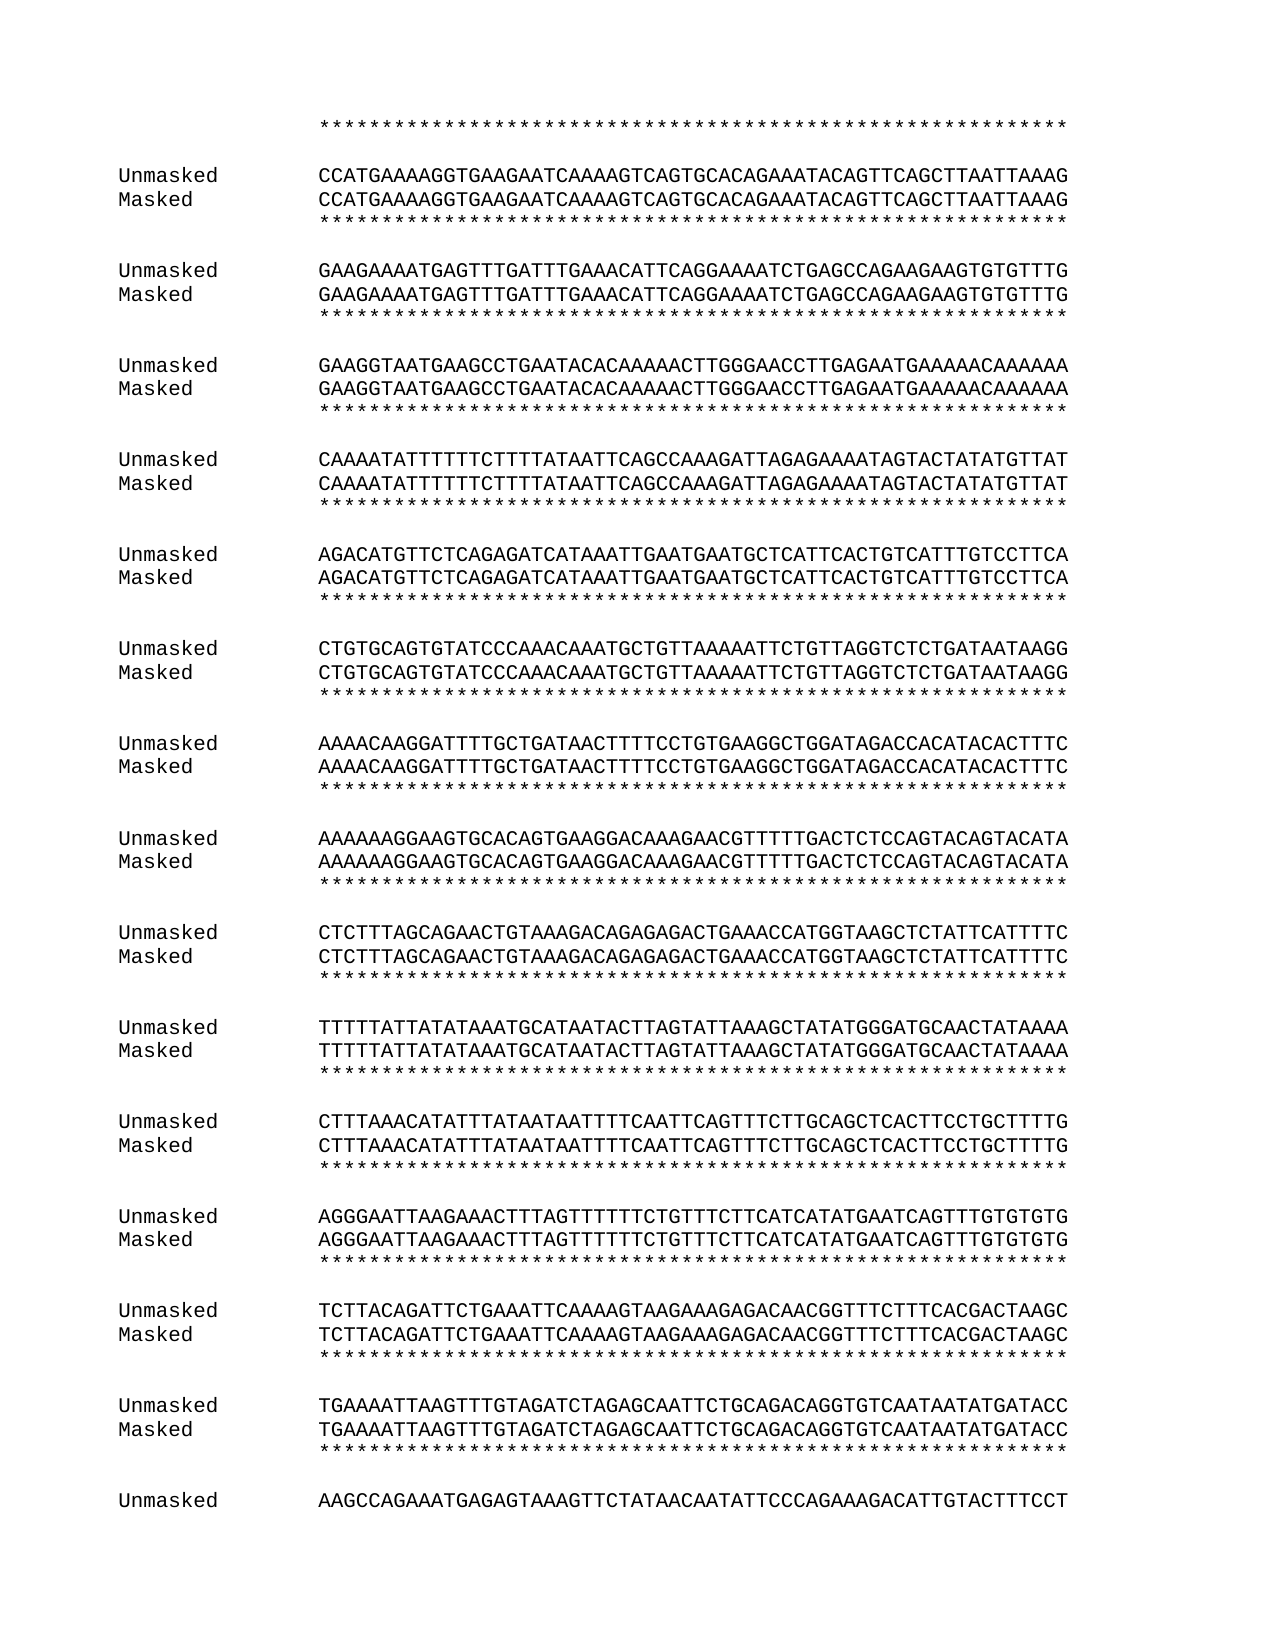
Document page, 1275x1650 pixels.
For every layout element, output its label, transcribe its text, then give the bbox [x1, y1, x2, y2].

text Unmasked TTTTTATTATATAAATGCATAATACTTAGTATTAAAGCTATATGGGATGCAACTATAAAA [118, 1017, 1157, 1040]
text ************************************************************ [118, 213, 1157, 236]
text Unmasked TGAAAATTAAGTTTGTAGATCTAGAGCAATTCTGCAGACAGGTGTCAATAATATGATACC [118, 1395, 1157, 1419]
text ************************************************************ [118, 686, 1157, 709]
text Unmasked CTCTTTAGCAGAACTGTAAAGACAGAGAGACTGAAACCATGGTAAGCTCTATTCATTTTC [118, 922, 1157, 946]
text ************************************************************ [118, 780, 1157, 804]
text Unmasked AAGCCAGAAATGAGAGTAAAGTTCTATAACAATATTCCCAGAAAGACATTGTACTTTCCT [118, 1489, 1157, 1513]
text Unmasked CAAAATATTTTTTCTTTTATAATTCAGCCAAAGATTAGAGAAAATAGTACTATATGTTAT [118, 449, 1157, 473]
text Unmasked AAAACAAGGATTTTGCTGATAACTTTTCCTGTGAAGGCTGGATAGACCACATACACTTTC [118, 733, 1157, 757]
text Masked CTGTGCAGTGTATCCCAAACAAATGCTGTTAAAAATTCTGTTAGGTCTCTGATAATAAGG [118, 662, 1157, 686]
text Masked TGAAAATTAAGTTTGTAGATCTAGAGCAATTCTGCAGACAGGTGTCAATAATATGATACC [118, 1419, 1157, 1442]
text Masked TCTTACAGATTCTGAAATTCAAAAGTAAGAAAGAGACAACGGTTTCTTTCACGACTAAGC [118, 1324, 1157, 1348]
text ************************************************************ [118, 591, 1157, 615]
text Unmasked CCATGAAAAGGTGAAGAATCAAAAGTCAGTGCACAGAAATACAGTTCAGCTTAATTAAAG [118, 165, 1157, 189]
text ************************************************************ [118, 118, 1157, 142]
text ************************************************************ [118, 969, 1157, 993]
text Unmasked AGACATGTTCTCAGAGATCATAAATTGAATGAATGCTCATTCACTGTCATTTGTCCTTCA [118, 544, 1157, 567]
text ************************************************************ [118, 307, 1157, 331]
text ************************************************************ [118, 496, 1157, 520]
text Masked GAAGGTAATGAAGCCTGAATACACAAAAACTTGGGAACCTTGAGAATGAAAAACAAAAAA [118, 378, 1157, 402]
text Masked AGACATGTTCTCAGAGATCATAAATTGAATGAATGCTCATTCACTGTCATTTGTCCTTCA [118, 567, 1157, 591]
text Masked AGGGAATTAAGAAACTTTAGTTTTTTCTGTTTCTTCATCATATGAATCAGTTTGTGTGTG [118, 1229, 1157, 1253]
text Masked CAAAATATTTTTTCTTTTATAATTCAGCCAAAGATTAGAGAAAATAGTACTATATGTTAT [118, 473, 1157, 496]
text Unmasked CTGTGCAGTGTATCCCAAACAAATGCTGTTAAAAATTCTGTTAGGTCTCTGATAATAAGG [118, 638, 1157, 662]
text ************************************************************ [118, 875, 1157, 898]
text Masked CTTTAAACATATTTATAATAATTTTCAATTCAGTTTCTTGCAGCTCACTTCCTGCTTTTG [118, 1135, 1157, 1158]
text Unmasked CTTTAAACATATTTATAATAATTTTCAATTCAGTTTCTTGCAGCTCACTTCCTGCTTTTG [118, 1111, 1157, 1135]
text ************************************************************ [118, 1442, 1157, 1466]
text Unmasked AAAAAAGGAAGTGCACAGTGAAGGACAAAGAACGTTTTTGACTCTCCAGTACAGTACATA [118, 827, 1157, 851]
text ************************************************************ [118, 1348, 1157, 1371]
text Masked CCATGAAAAGGTGAAGAATCAAAAGTCAGTGCACAGAAATACAGTTCAGCTTAATTAAAG [118, 189, 1157, 213]
text Masked CTCTTTAGCAGAACTGTAAAGACAGAGAGACTGAAACCATGGTAAGCTCTATTCATTTTC [118, 946, 1157, 969]
text ************************************************************ [118, 1064, 1157, 1088]
text Unmasked TCTTACAGATTCTGAAATTCAAAAGTAAGAAAGAGACAACGGTTTCTTTCACGACTAAGC [118, 1300, 1157, 1324]
text Unmasked AGGGAATTAAGAAACTTTAGTTTTTTCTGTTTCTTCATCATATGAATCAGTTTGTGTGTG [118, 1206, 1157, 1229]
text ************************************************************ [118, 1158, 1157, 1182]
text Masked TTTTTATTATATAAATGCATAATACTTAGTATTAAAGCTATATGGGATGCAACTATAAAA [118, 1040, 1157, 1064]
text ************************************************************ [118, 402, 1157, 426]
text Masked GAAGAAAATGAGTTTGATTTGAAACATTCAGGAAAATCTGAGCCAGAAGAAGTGTGTTTG [118, 284, 1157, 307]
text Masked AAAAAAGGAAGTGCACAGTGAAGGACAAAGAACGTTTTTGACTCTCCAGTACAGTACATA [118, 851, 1157, 875]
text Unmasked GAAGAAAATGAGTTTGATTTGAAACATTCAGGAAAATCTGAGCCAGAAGAAGTGTGTTTG [118, 260, 1157, 284]
text ************************************************************ [118, 1253, 1157, 1277]
text Unmasked GAAGGTAATGAAGCCTGAATACACAAAAACTTGGGAACCTTGAGAATGAAAAACAAAAAA [118, 354, 1157, 378]
text Masked AAAACAAGGATTTTGCTGATAACTTTTCCTGTGAAGGCTGGATAGACCACATACACTTTC [118, 757, 1157, 780]
